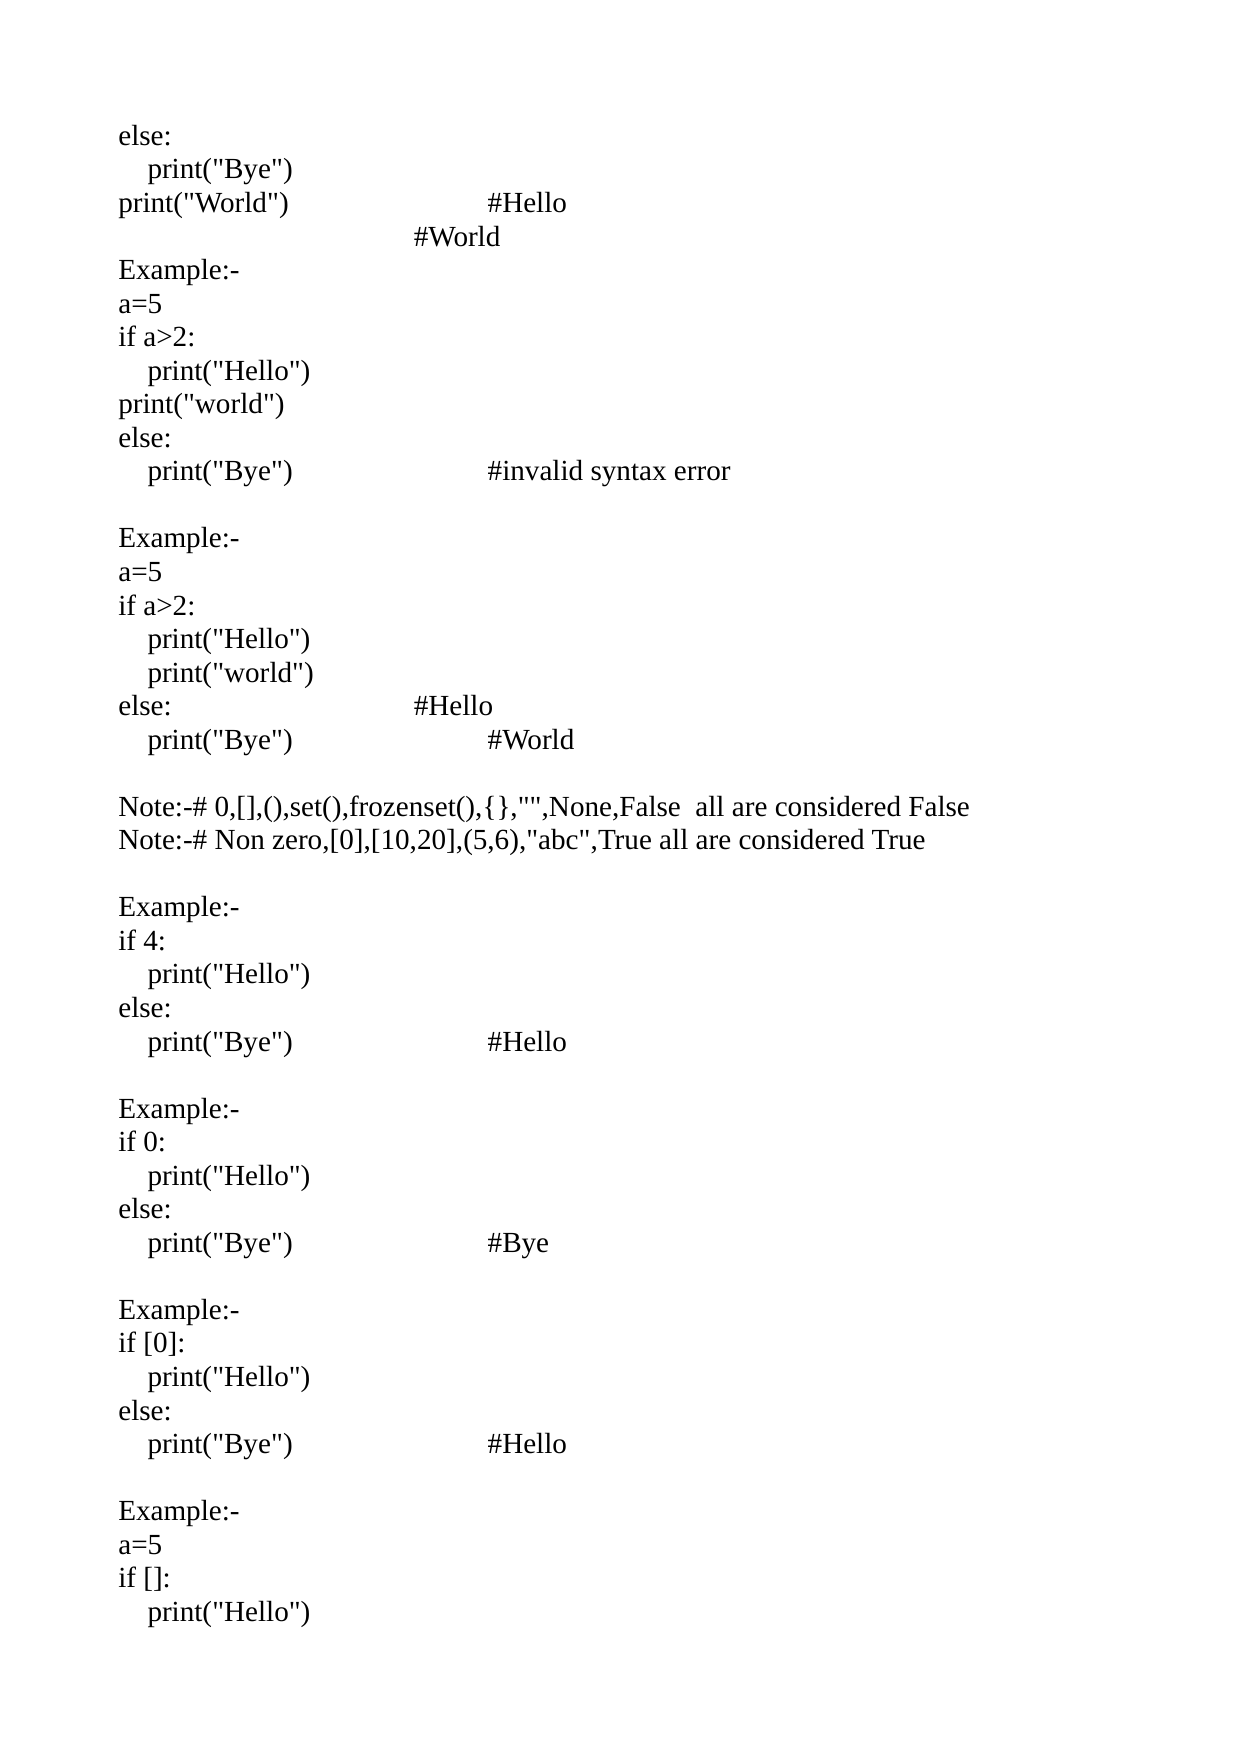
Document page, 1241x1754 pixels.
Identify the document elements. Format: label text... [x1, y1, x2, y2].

text Example:- [118, 521, 1122, 554]
text if 4: [118, 923, 1122, 957]
text Example:- [118, 889, 1122, 923]
text print("Hello") [118, 957, 1122, 990]
text print("Bye") #World [118, 722, 1122, 755]
text if a>2: [118, 588, 1122, 621]
text Note:-# 0,[],(),set(),frozenset(),{},"",None,False all are considered False [118, 789, 1122, 822]
text print("Bye") #Bye [118, 1225, 1122, 1258]
text else: [118, 1191, 1122, 1225]
text a=5 [118, 1527, 1122, 1560]
text else: [118, 420, 1122, 453]
text else: [118, 1393, 1122, 1426]
text print("World") #Hello [118, 185, 1122, 219]
text Example:- [118, 1091, 1122, 1124]
text print("world") [118, 386, 1122, 420]
text if [0]: [118, 1326, 1122, 1359]
text if 0: [118, 1124, 1122, 1158]
text a=5 [118, 554, 1122, 588]
text Example:- [118, 252, 1122, 286]
text print("Bye") #invalid syntax error [118, 453, 1122, 487]
text Example:- [118, 1292, 1122, 1326]
text else: [118, 118, 1122, 152]
text print("world") [118, 655, 1122, 688]
text if []: [118, 1560, 1122, 1594]
text a=5 [118, 286, 1122, 319]
text print("Bye") [118, 152, 1122, 185]
text print("Hello") [118, 353, 1122, 386]
text print("Hello") [118, 1594, 1122, 1627]
text Example:- [118, 1493, 1122, 1527]
text print("Hello") [118, 621, 1122, 655]
text #World [118, 219, 1122, 252]
text else: [118, 990, 1122, 1024]
text print("Hello") [118, 1158, 1122, 1191]
text if a>2: [118, 319, 1122, 353]
text print("Hello") [118, 1359, 1122, 1393]
text print("Bye") #Hello [118, 1024, 1122, 1057]
text print("Bye") #Hello [118, 1426, 1122, 1460]
text Note:-# Non zero,[0],[10,20],(5,6),"abc",True all are considered True [118, 822, 1122, 856]
text else: #Hello [118, 688, 1122, 722]
